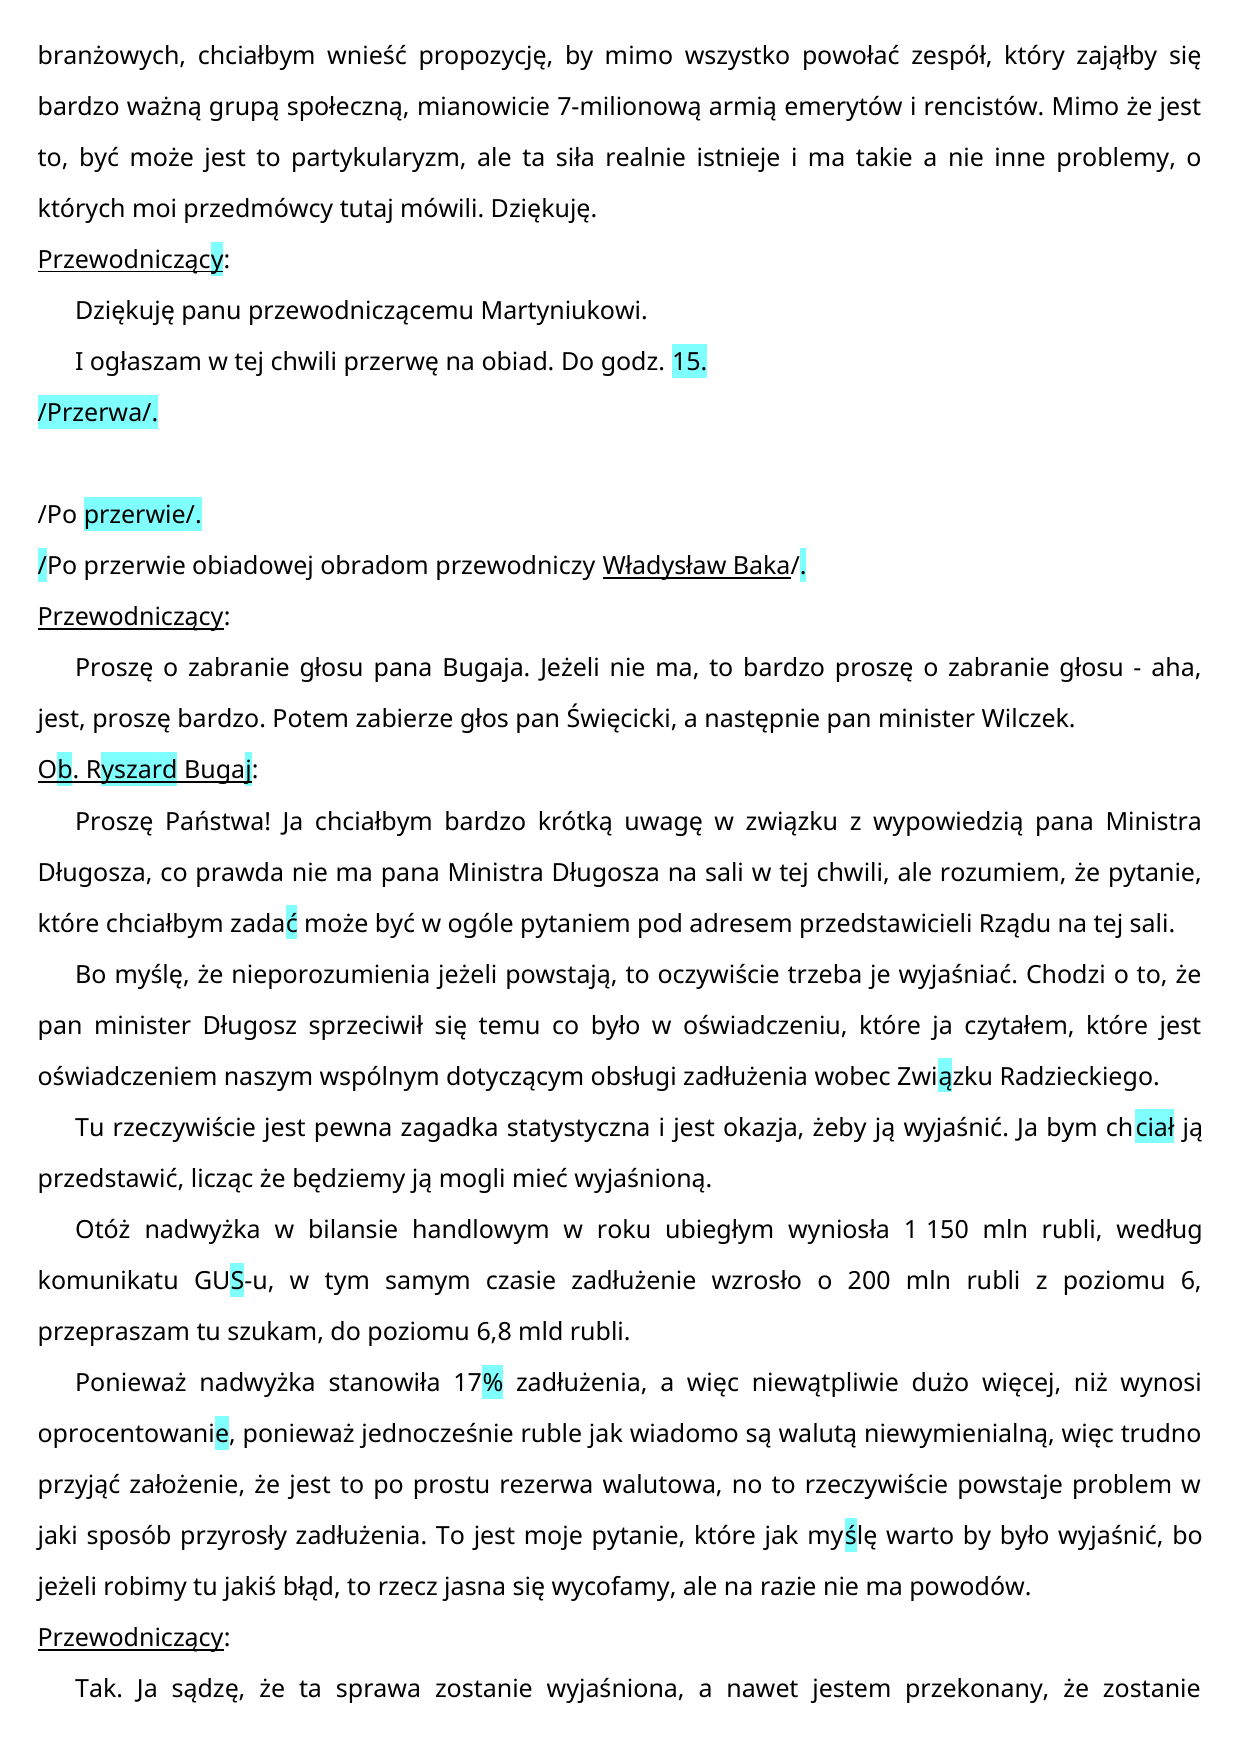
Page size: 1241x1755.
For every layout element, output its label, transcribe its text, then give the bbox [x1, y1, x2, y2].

text Proszę o zabranie głosu pana Bugaja. Jeżeli nie ma, to bardzo proszę o zabranie głosu - aha, jest, proszę bardzo. Potem zabierze głos pan Święcicki, a następnie pan minister Wilczek. [37, 650, 1203, 735]
text Tu rzeczywiście jest pewna zagadka statystyczna i jest okazja, żeby ją wyjaśnić. Ja bym chciał ją przedstawić, licząc że będziemy ją mogli mieć wyjaśnioną. [37, 1109, 1203, 1194]
text Tak. Ja sądzę, że ta sprawa zostanie wyjaśniona, a nawet jestem przekonany, że zostanie [37, 1671, 1203, 1705]
text branżowych, chciałbym wnieść propozycję, by mimo wszystko powołać zespół, który zająłby się bardzo ważną grupą społeczną, mianowicie 7-milionową armią emerytów i rencistów. Mimo że jest to, być może jest to partykularyzm, ale ta siła realnie istnieje i ma takie a nie inne problemy, o których moi przedmówcy tutaj mówili. Dziękuję. [37, 37, 1203, 225]
text Otóż nadwyżka w bilansie handlowym w roku ubiegłym wyniosła 1 150 mln rubli, według komunikatu GUS-u, w tym samym czasie zadłużenie wzrosło o 200 mln rubli z poziomu 6, przepraszam tu szukam, do poziomu 6,8 mld rubli. [37, 1211, 1203, 1348]
text /Przerwa/. [37, 395, 1203, 429]
text Proszę Państwa! Ja chciałbym bardzo krótką uwagę w związku z wypowiedzią pana Ministra Długosza, co prawda nie ma pana Ministra Długosza na sali w tej chwili, ale rozumiem, że pytanie, które chciałbym zadać może być w ogóle pytaniem pod adresem przedstawicieli Rządu na tej sali. [37, 803, 1203, 939]
text /Po przerwie/. [37, 497, 1203, 531]
text I ogłaszam w tej chwili przerwę na obiad. Do godz. 15. [37, 344, 1203, 378]
text /Po przerwie obiadowej obradom przewodniczy Władysław Baka/. [37, 548, 1203, 582]
text Ob. Ryszard Bugaj: [37, 752, 1203, 786]
text Przewodniczący: [37, 599, 1203, 633]
text Dziękuję panu przewodniczącemu Martyniukowi. [37, 293, 1203, 327]
text Przewodniczący: [37, 1620, 1203, 1654]
text Ponieważ nadwyżka stanowiła 17% zadłużenia, a więc niewątpliwie dużo więcej, niż wynosi oprocentowanie, ponieważ jednocześnie ruble jak wiadomo są walutą niewymienialną, więc trudno przyjąć założenie, że jest to po prostu rezerwa walutowa, no to rzeczywiście powstaje problem w jaki sposób przyrosły zadłużenia. To jest moje pytanie, które jak myślę warto by było wyjaśnić, bo jeżeli robimy tu jakiś błąd, to rzecz jasna się wycofamy, ale na razie nie ma powodów. [37, 1364, 1203, 1603]
text Bo myślę, że nieporozumienia jeżeli powstają, to oczywiście trzeba je wyjaśniać. Chodzi o to, że pan minister Długosz sprzeciwił się temu co było w oświadczeniu, które ja czytałem, które jest oświadczeniem naszym wspólnym dotyczącym obsługi zadłużenia wobec Związku Radzieckiego. [37, 956, 1203, 1092]
text Przewodniczący: [37, 242, 1203, 276]
